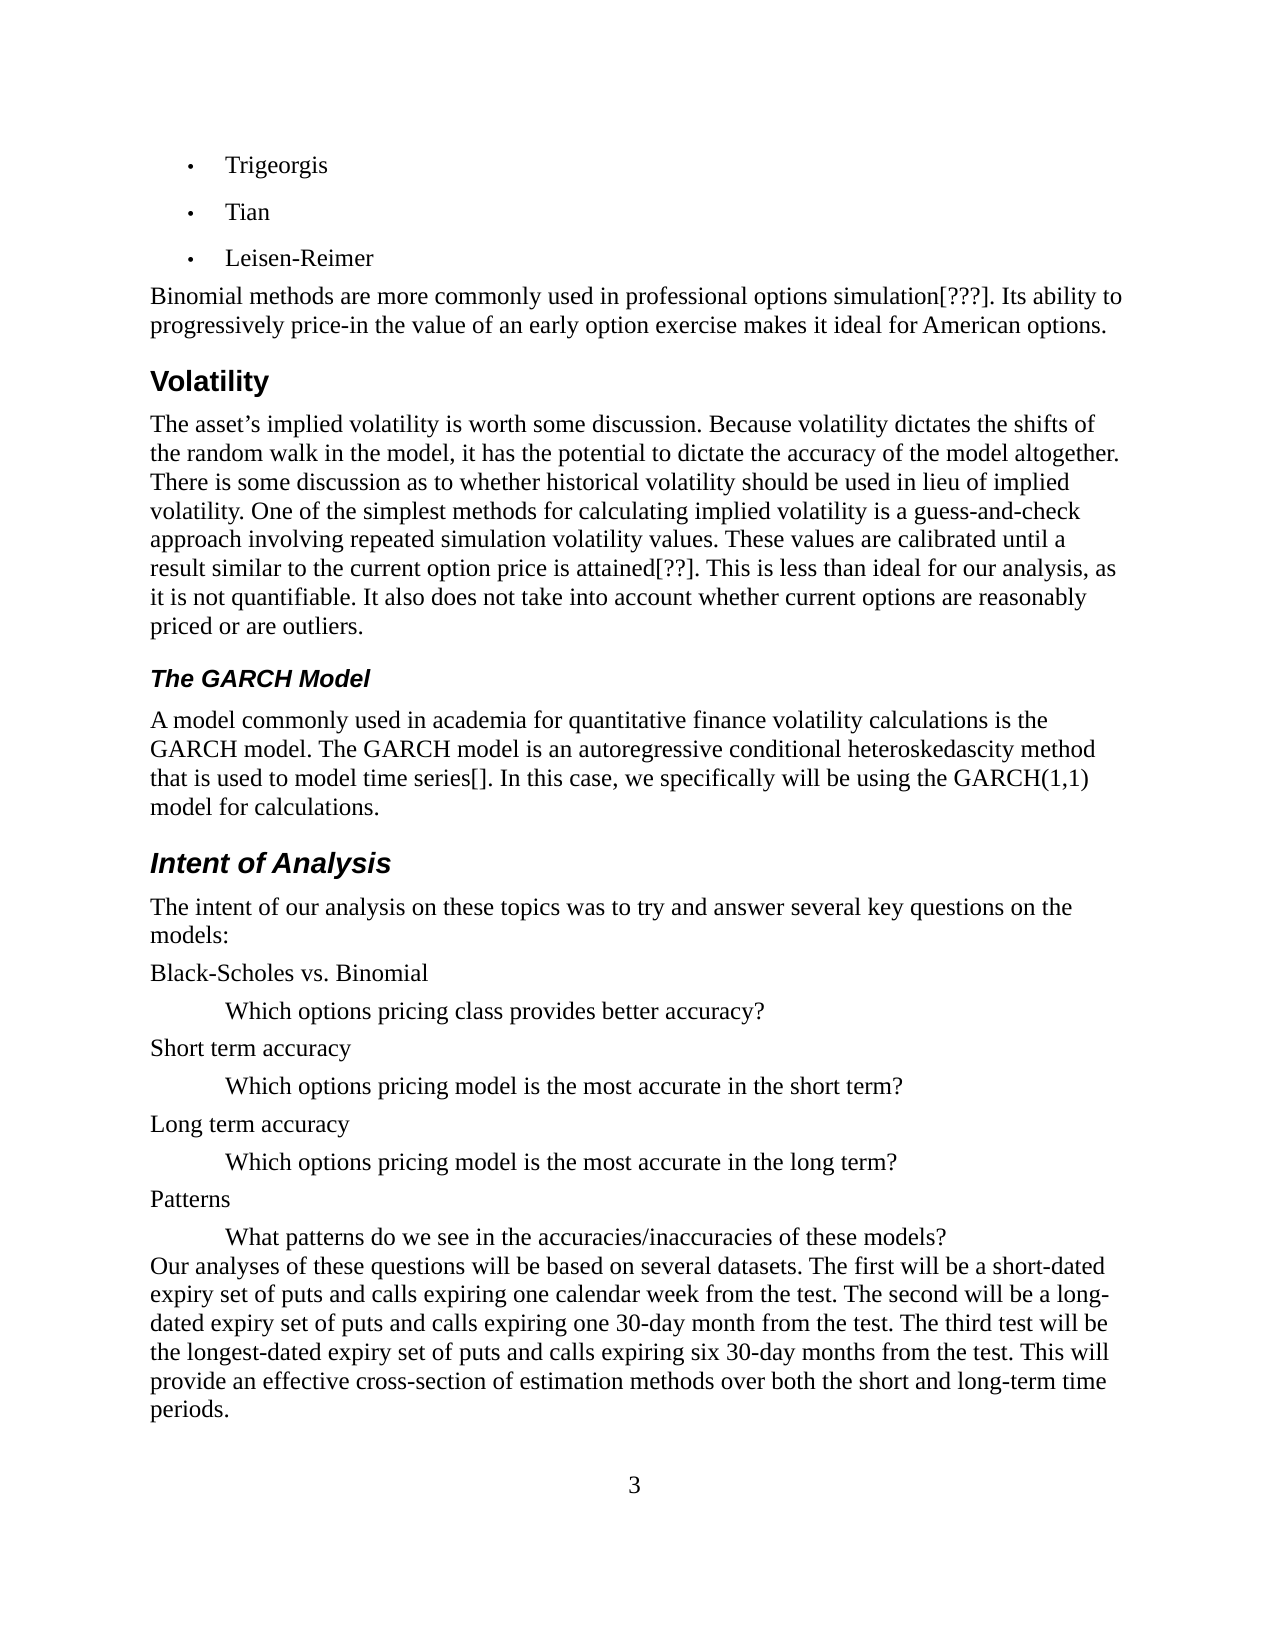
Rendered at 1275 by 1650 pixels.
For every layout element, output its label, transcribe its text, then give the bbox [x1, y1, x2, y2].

text Binomial methods are more commonly used in professional options simulation[???]. Its ability to progressively price-in the value of an early option exercise makes it ideal for American options. [150, 281, 1125, 338]
list Leisen-Reimer [187, 243, 1125, 272]
text Which options pricing class provides better accuracy? [225, 996, 1125, 1024]
text The intent of our analysis on these topics was to try and answer several key questions on the models: [150, 892, 1125, 949]
subtitle Intent of Analysis [150, 846, 1125, 879]
subtitle Volatility [150, 363, 1125, 397]
text Which options pricing model is the most accurate in the short term? [225, 1071, 1125, 1100]
text Which options pricing model is the most accurate in the long term? [225, 1147, 1125, 1175]
list Tian [187, 197, 1125, 225]
subtitle The GARCH Model [150, 664, 1125, 693]
text What patterns do we see in the accuracies/inaccuracies of these models? [225, 1222, 1125, 1251]
text Short term accuracy [150, 1033, 1125, 1062]
text Black-Scholes vs. Binomial [150, 958, 1125, 987]
text Our analyses of these questions will be based on several datasets. The first will be a short-dated expiry set of puts and calls expiring one calendar week from the test. The second will be a long-dated expiry set of puts and calls expiring one 30-day month from the test. The third test will be the longest-dated expiry set of puts and calls expiring six 30-day months from the test. This will provide an effective cross-section of estimation methods over both the short and long-term time periods. [150, 1251, 1125, 1423]
text Long term accuracy [150, 1109, 1125, 1138]
text The asset’s implied volatility is worth some discussion. Because volatility dictates the shifts of the random walk in the model, it has the potential to dictate the accuracy of the model altogether. There is some discussion as to whether historical volatility should be used in lieu of implied volatility. One of the simplest methods for calculating implied volatility is a guess-and-check approach involving repeated simulation volatility values. These values are calibrated until a result similar to the current option price is attained[??]. This is less than ideal for our analysis, as it is not quantifiable. It also does not take into account whether current options are reasonably priced or are outliers. [150, 409, 1125, 639]
list Trigeorgis [187, 150, 1125, 179]
text Patterns [150, 1184, 1125, 1213]
text A model commonly used in academia for quantitative finance volatility calculations is the GARCH model. The GARCH model is an autoregressive conditional heteroskedascity method that is used to model time series[]. In this case, we specifically will be using the GARCH(1,1) model for calculations. [150, 706, 1125, 821]
